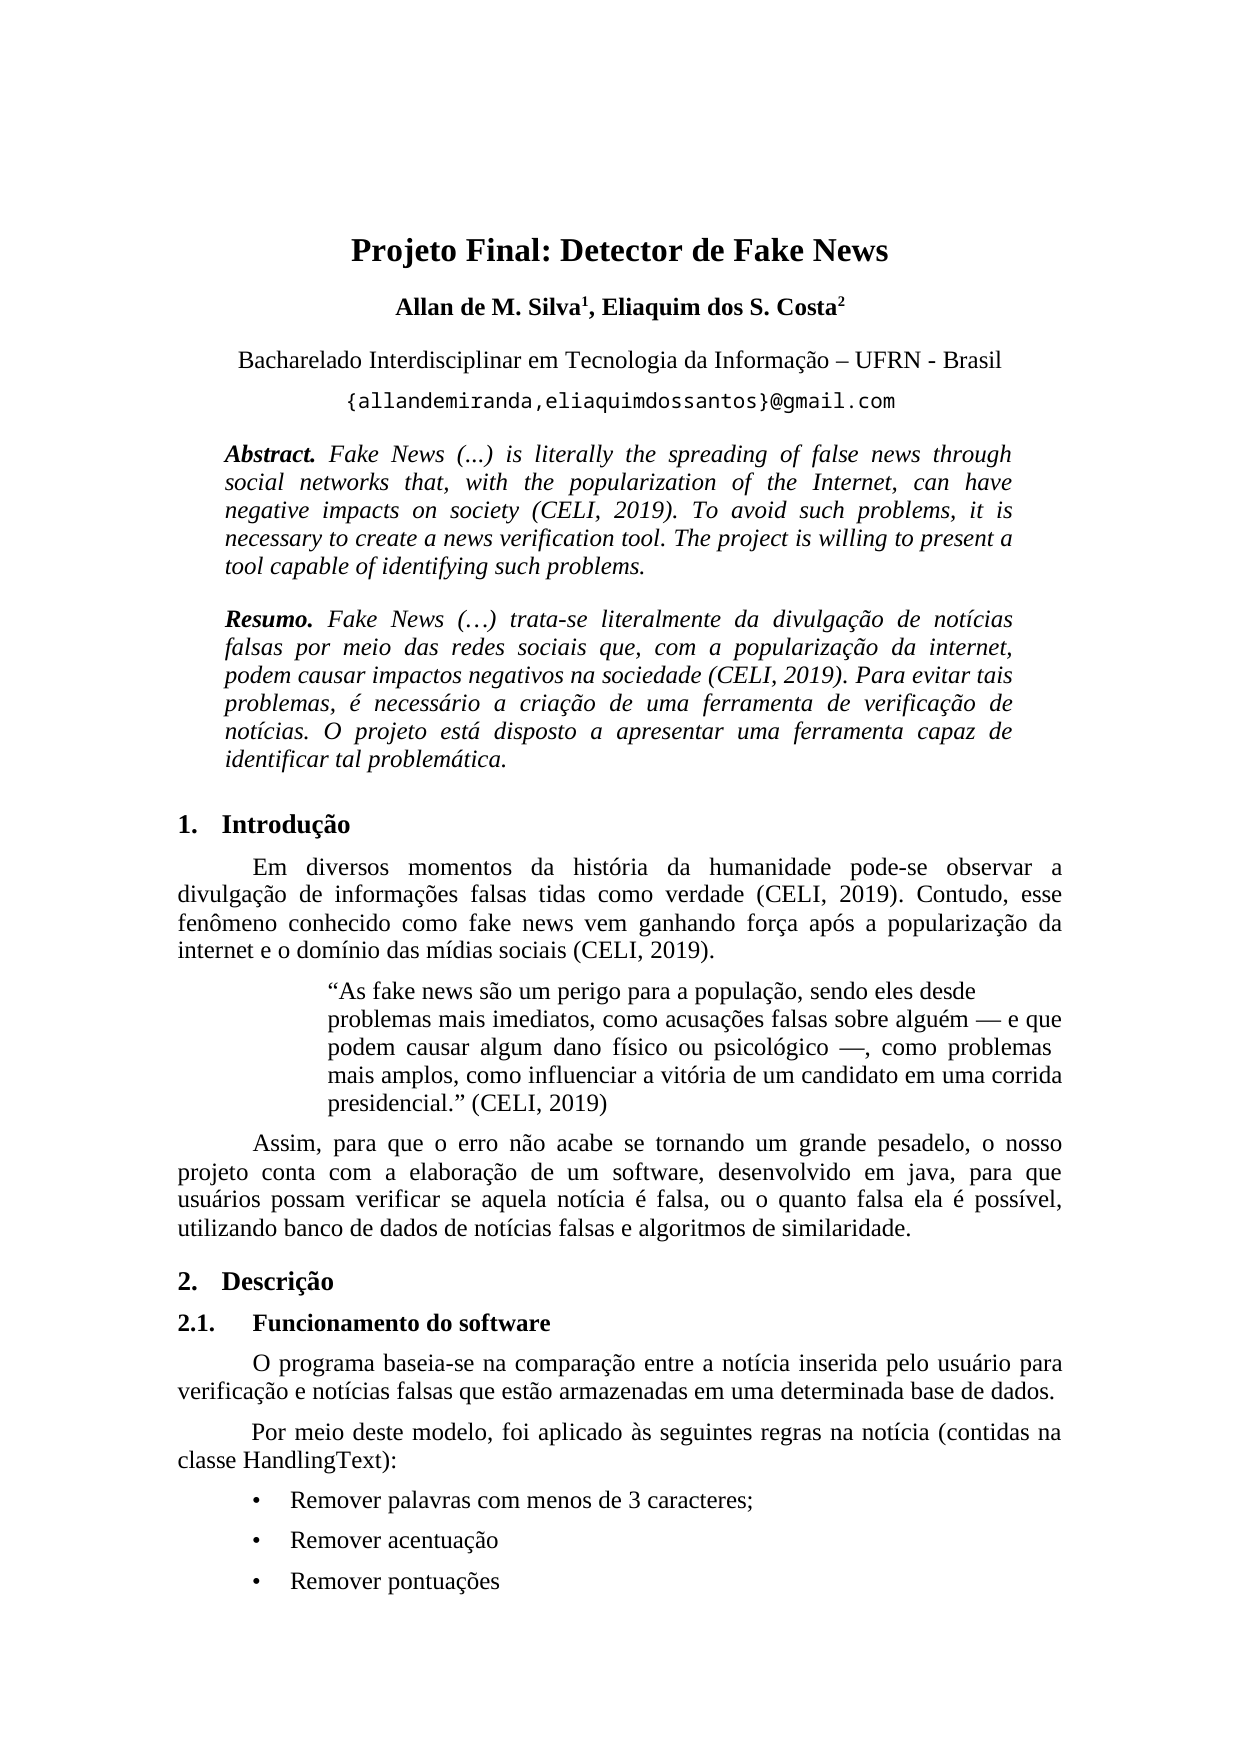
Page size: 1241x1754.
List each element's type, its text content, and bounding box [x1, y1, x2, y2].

text O programa baseia-se na comparação entre a notícia inserida pelo usuário para verificação e notícias falsas que estão armazenadas em uma determinada base de dados. [177, 1349, 1063, 1405]
title Introdução [177, 810, 1063, 840]
list Remover acentuação [252, 1526, 1063, 1554]
text Por meio deste modelo, foi aplicado às seguintes regras na notícia (contidas na classe HandlingText): [177, 1417, 1063, 1473]
text Assim, para que o erro não acabe se tornando um grande pesadelo, o nosso projeto conta com a elaboração de um software, desenvolvido em java, para que usuários possam verificar se aquela notícia é falsa, ou o quanto falsa ela é possível, utilizando banco de dados de notícias falsas e algoritmos de similaridade. [177, 1129, 1063, 1241]
text Allan de M. Silva1, Eliaquim dos S. Costa2 [177, 293, 1063, 321]
text “As fake news são um perigo para a população, sendo eles desde problemas mais imediatos, como acusações falsas sobre alguém — e que podem causar algum dano físico ou psicológico —, como problemas mais amplos, como influenciar a vitória de um candidato em uma corrida presidencial.” (CELI, 2019) [177, 977, 1063, 1117]
text 2.1. Funcionamento do software [177, 1309, 1063, 1337]
list Remover palavras com menos de 3 caracteres; [252, 1486, 1063, 1514]
title Descrição [177, 1266, 1063, 1296]
text Resumo. Fake News (…) trata-se literalmente da divulgação de notícias falsas por meio das redes sociais que, com a popularização da internet, podem causar impactos negativos na sociedade (CELI, 2019). Para evitar tais problemas, é necessário a criação de uma ferramenta de verificação de notícias. O projeto está disposto a apresentar uma ferramenta capaz de identificar tal problemática. [224, 605, 1016, 773]
text Em diversos momentos da história da humanidade pode-se observar a divulgação de informações falsas tidas como verdade (CELI, 2019). Contudo, esse fenômeno conhecido como fake news vem ganhando força após a popularização da internet e o domínio das mídias sociais (CELI, 2019). [177, 852, 1063, 964]
text Bacharelado Interdisciplinar em Tecnologia da Informação – UFRN - Brasil [177, 346, 1063, 374]
list Remover pontuações [252, 1567, 1063, 1595]
text {allandemiranda,eliaquimdossantos}@gmail.com [177, 386, 1063, 415]
title Projeto Final: Detector de Fake News [177, 231, 1063, 268]
text Abstract. Fake News (...) is literally the spreading of false news through social networks that, with the popularization of the Internet, can have negative impacts on society (CELI, 2019). To avoid such problems, it is necessary to create a news verification tool. The project is willing to present a tool capable of identifying such problems. [224, 440, 1016, 580]
